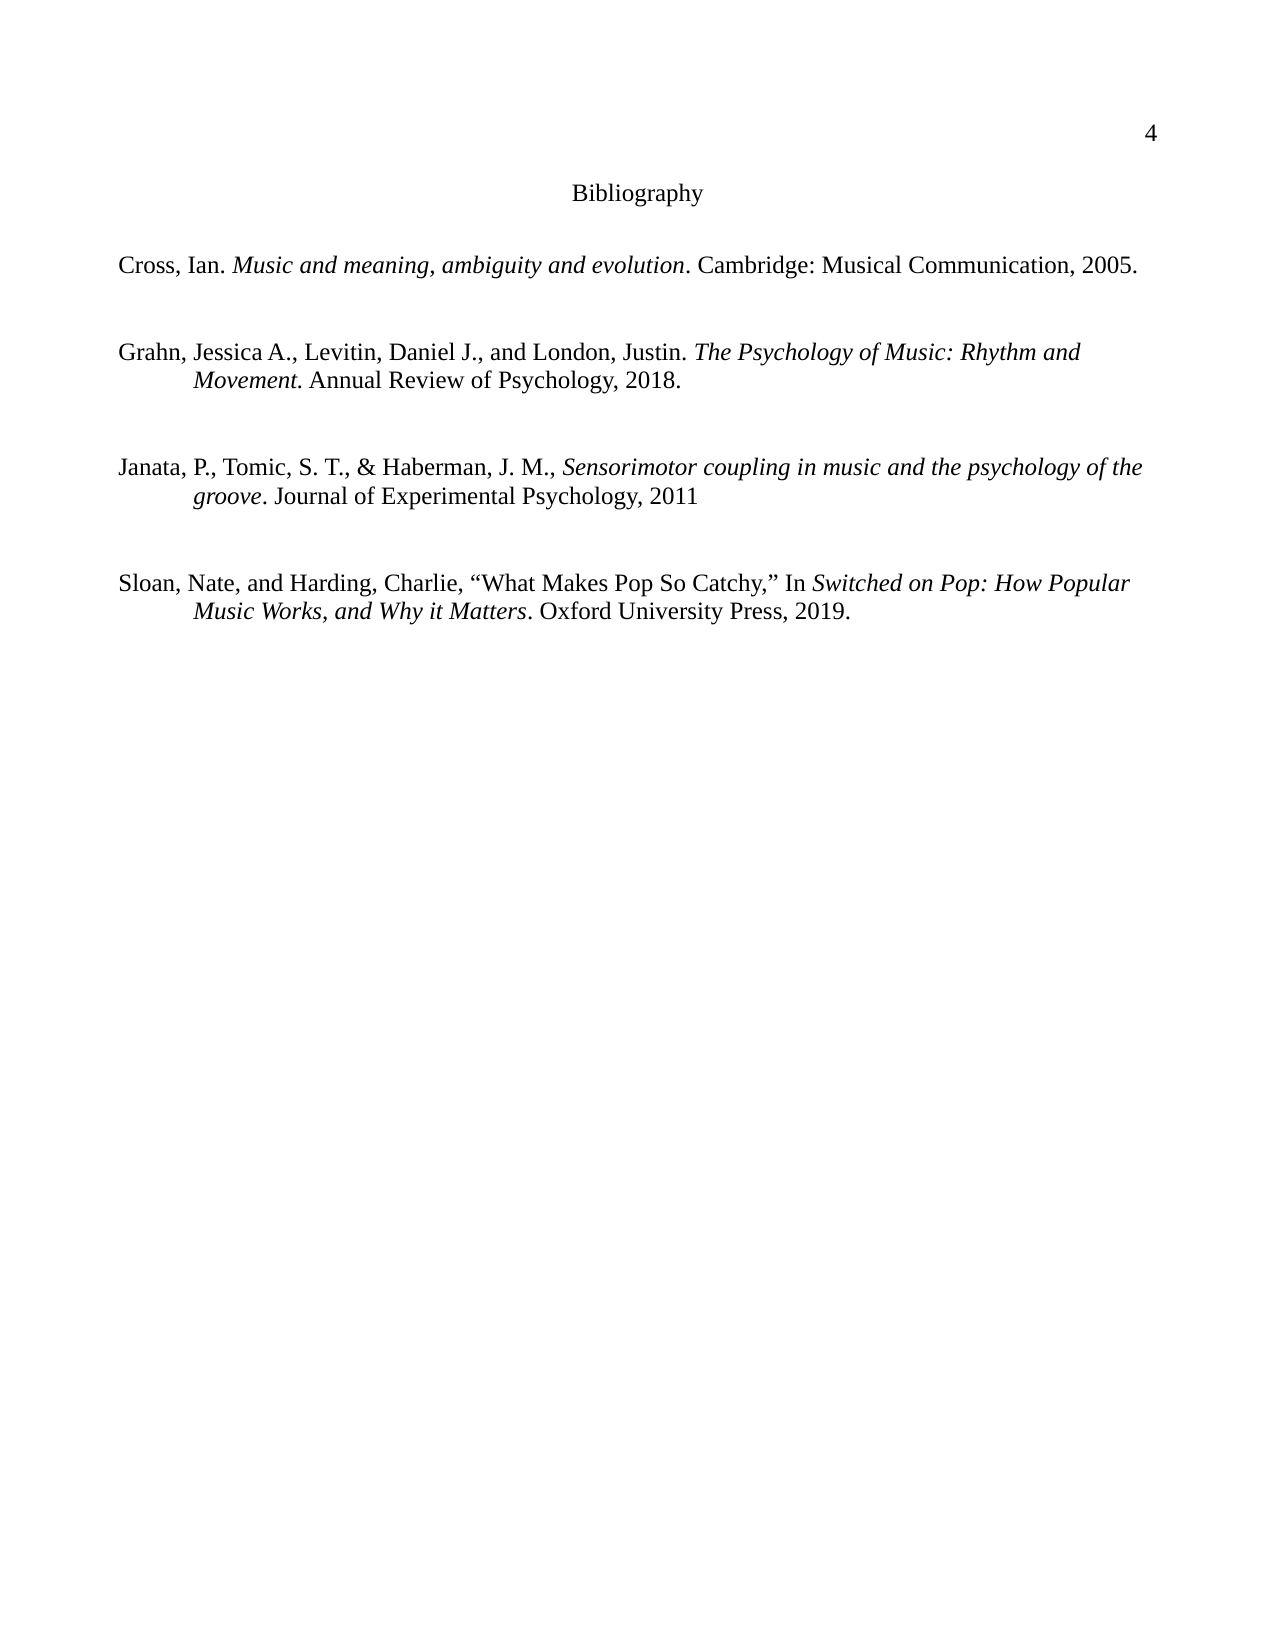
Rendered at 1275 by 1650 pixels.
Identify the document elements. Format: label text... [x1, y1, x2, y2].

text Cross, Ian. Music and meaning, ambiguity and evolution. Cambridge: Musical Communication, 2005. [118, 250, 1157, 279]
text Janata, P., Tomic, S. T., & Haberman, J. M., Sensorimotor coupling in music and the psychology of the groove. Journal of Experimental Psychology, 2011 [118, 452, 1157, 510]
text Sloan, Nate, and Harding, Charlie, “What Makes Pop So Catchy,” In Switched on Pop: How Popular Music Works, and Why it Matters. Oxford University Press, 2019. [118, 568, 1157, 625]
text Bibliography [118, 178, 1157, 207]
text Grahn, Jessica A., Levitin, Daniel J., and London, Justin. The Psychology of Music: Rhythm and Movement. Annual Review of Psychology, 2018. [118, 337, 1157, 394]
